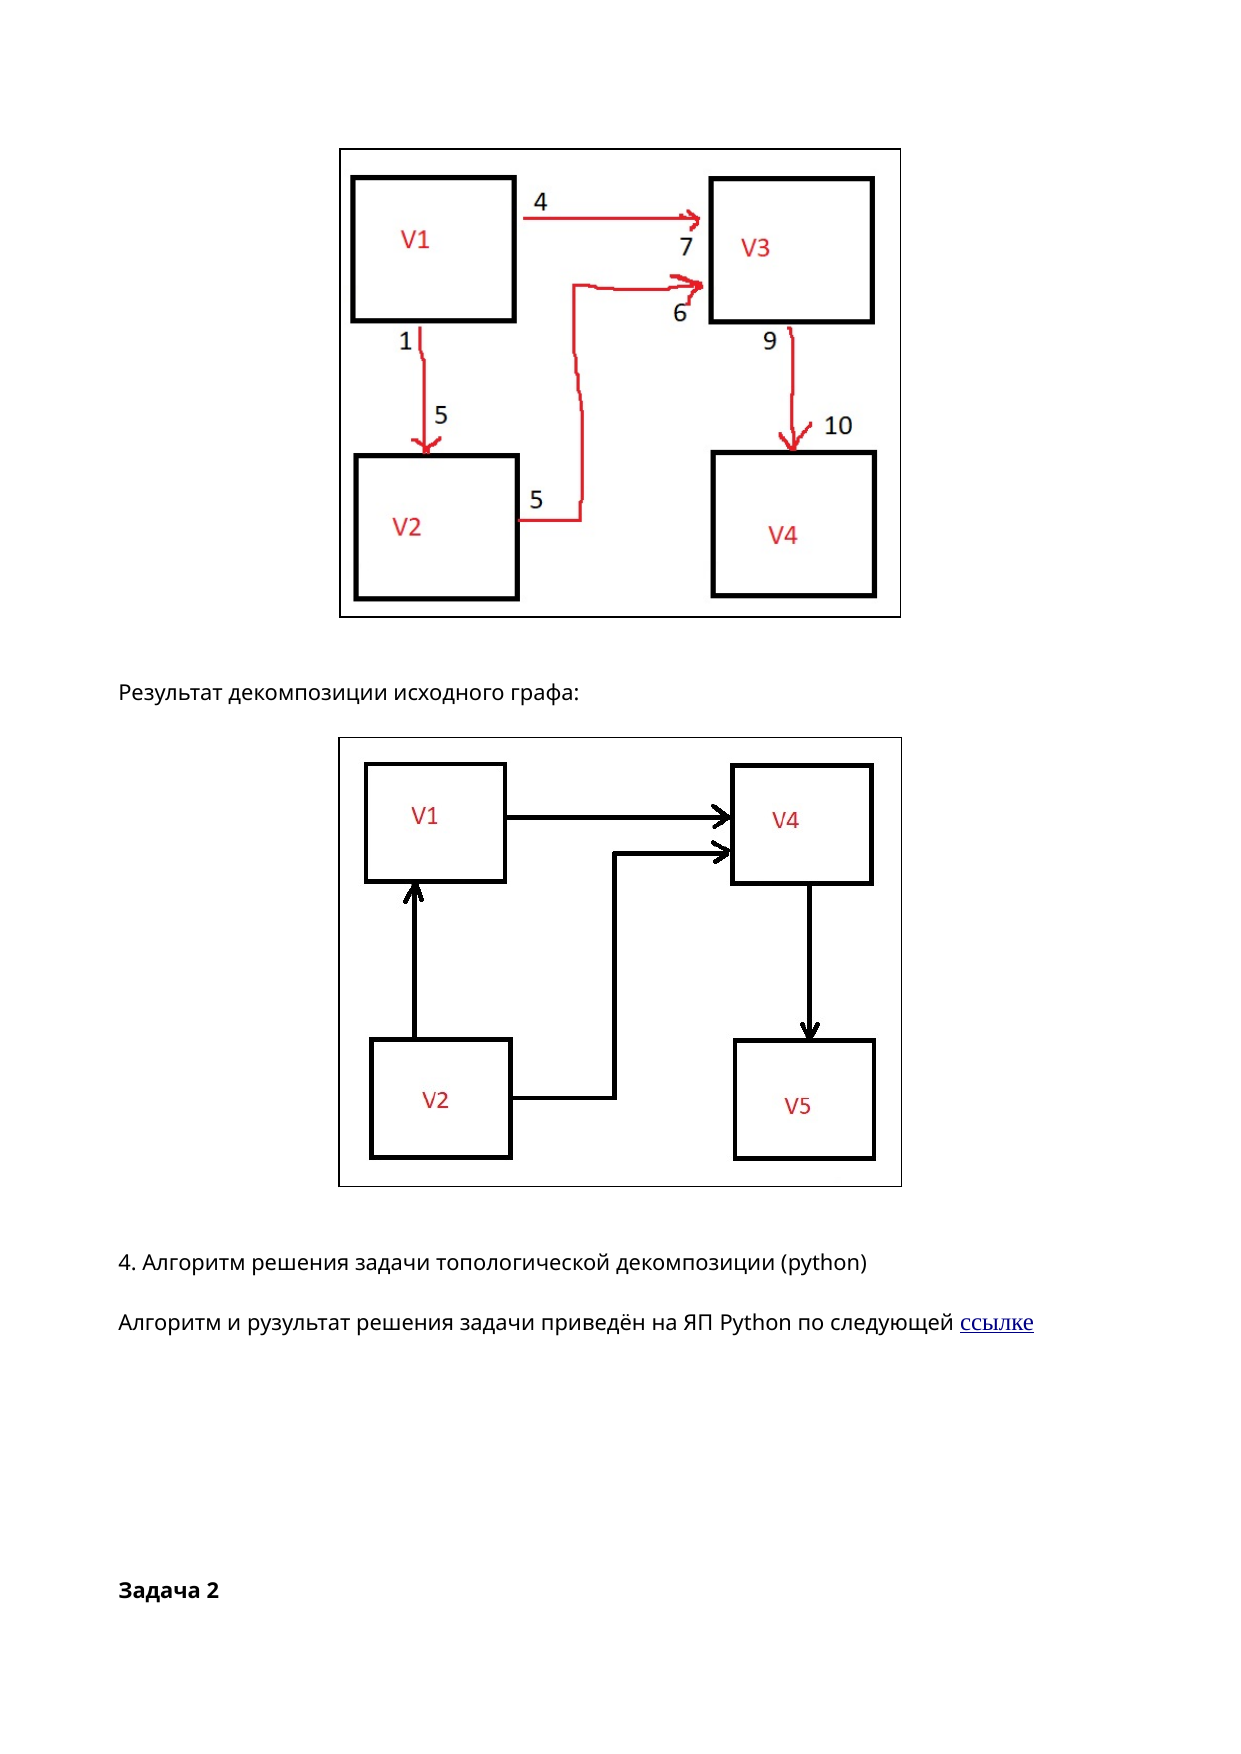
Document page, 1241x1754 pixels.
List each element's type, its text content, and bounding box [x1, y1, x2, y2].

picture [343, 152, 897, 614]
picture [342, 741, 898, 1183]
text Алгоритм и рузультат решения задачи приведён на ЯП Python по следующей ссылке [118, 1307, 1122, 1336]
text Задача 2 [118, 1575, 1122, 1604]
text 4. Алгоритм решения задачи топологической декомпозиции (python) [118, 1247, 1122, 1277]
text Результат декомпозиции исходного графа: [118, 677, 1122, 707]
